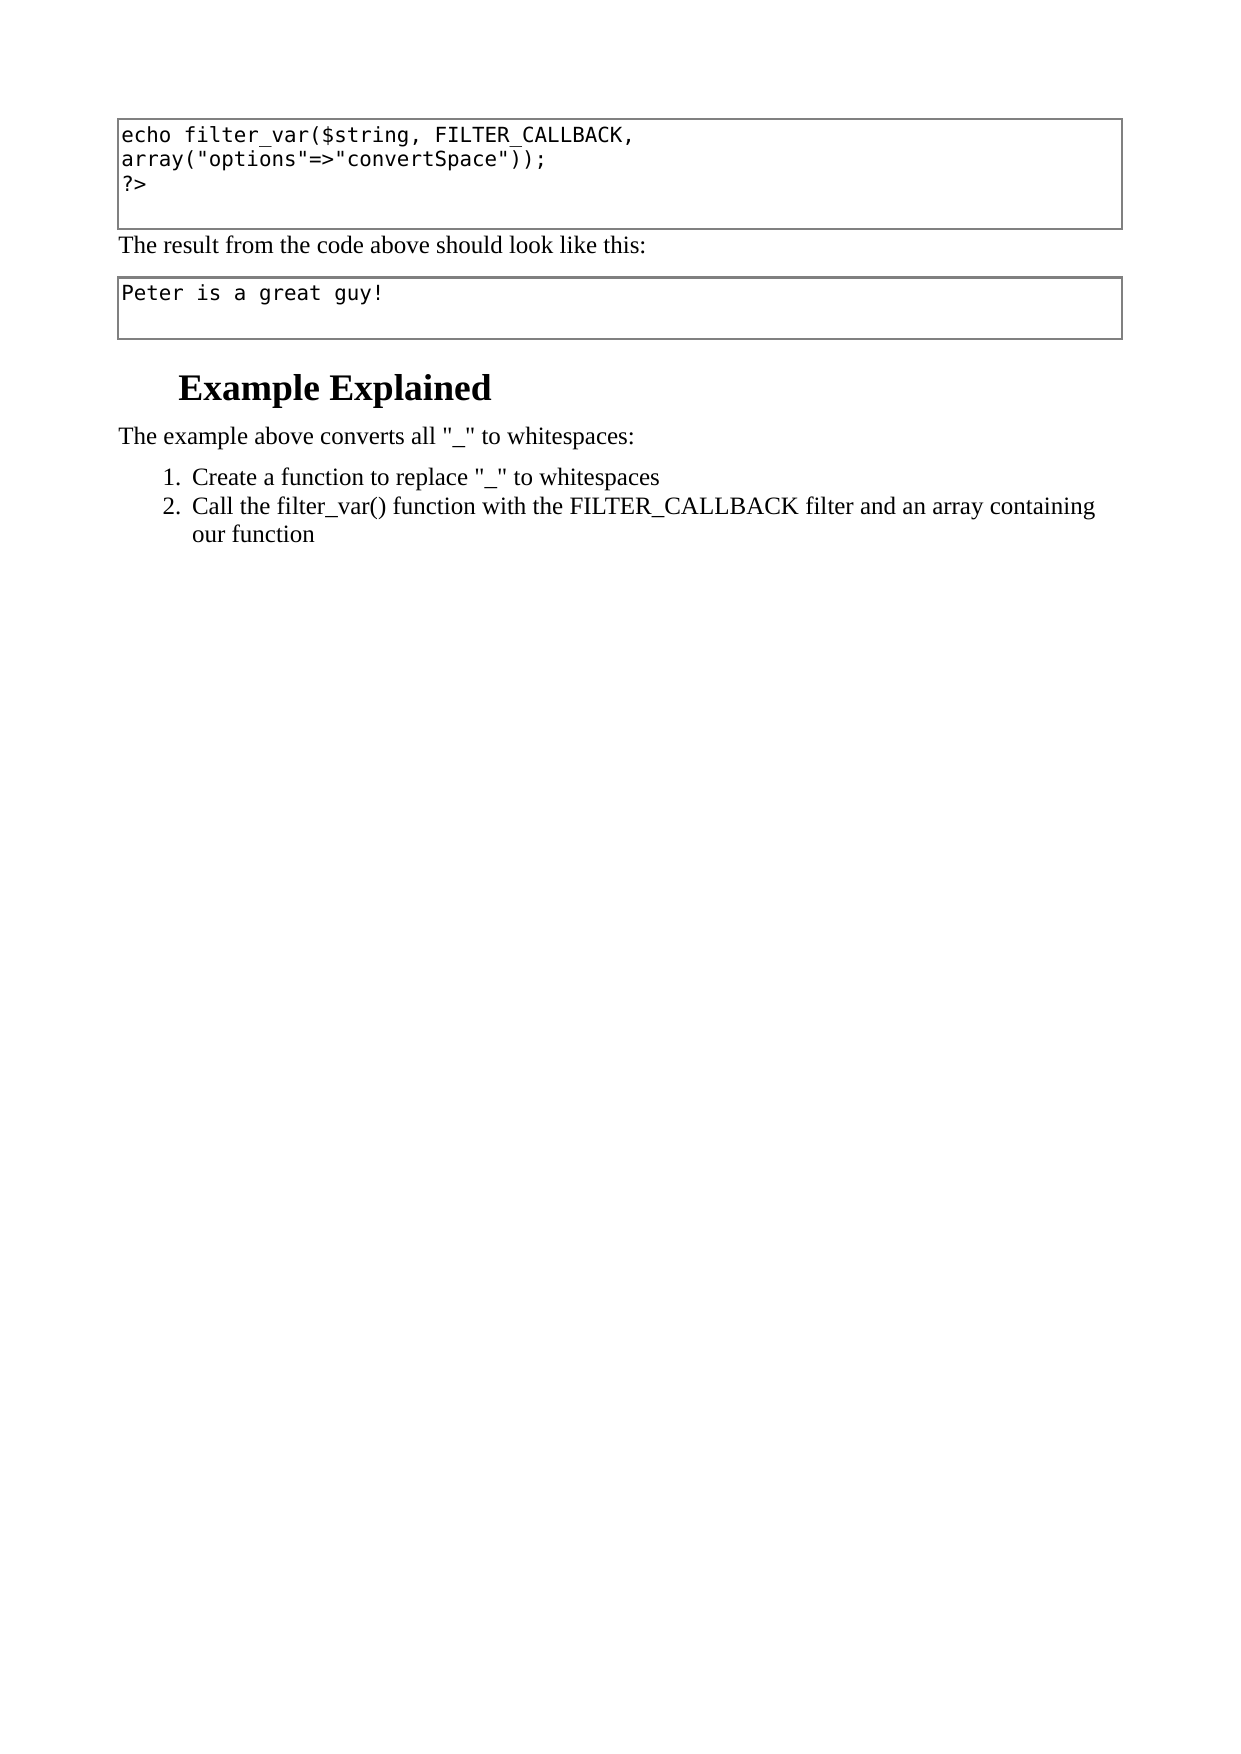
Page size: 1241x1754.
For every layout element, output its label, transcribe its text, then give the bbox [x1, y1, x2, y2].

list Create a function to replace "_" to whitespaces [162, 462, 1122, 491]
text The example above converts all "_" to whitespaces: [118, 421, 1122, 449]
table_header Peter is a great guy! [119, 279, 1121, 338]
subtitle Example Explained [118, 365, 1122, 408]
list Call the filter_var() function with the FILTER_CALLBACK filter and an array containing our function [162, 491, 1122, 548]
text The result from the code above should look like this: [118, 230, 1122, 259]
table_header echo filter_var($string, FILTER_CALLBACK, array("options"=>"convertSpace")); ?> [119, 120, 1121, 228]
